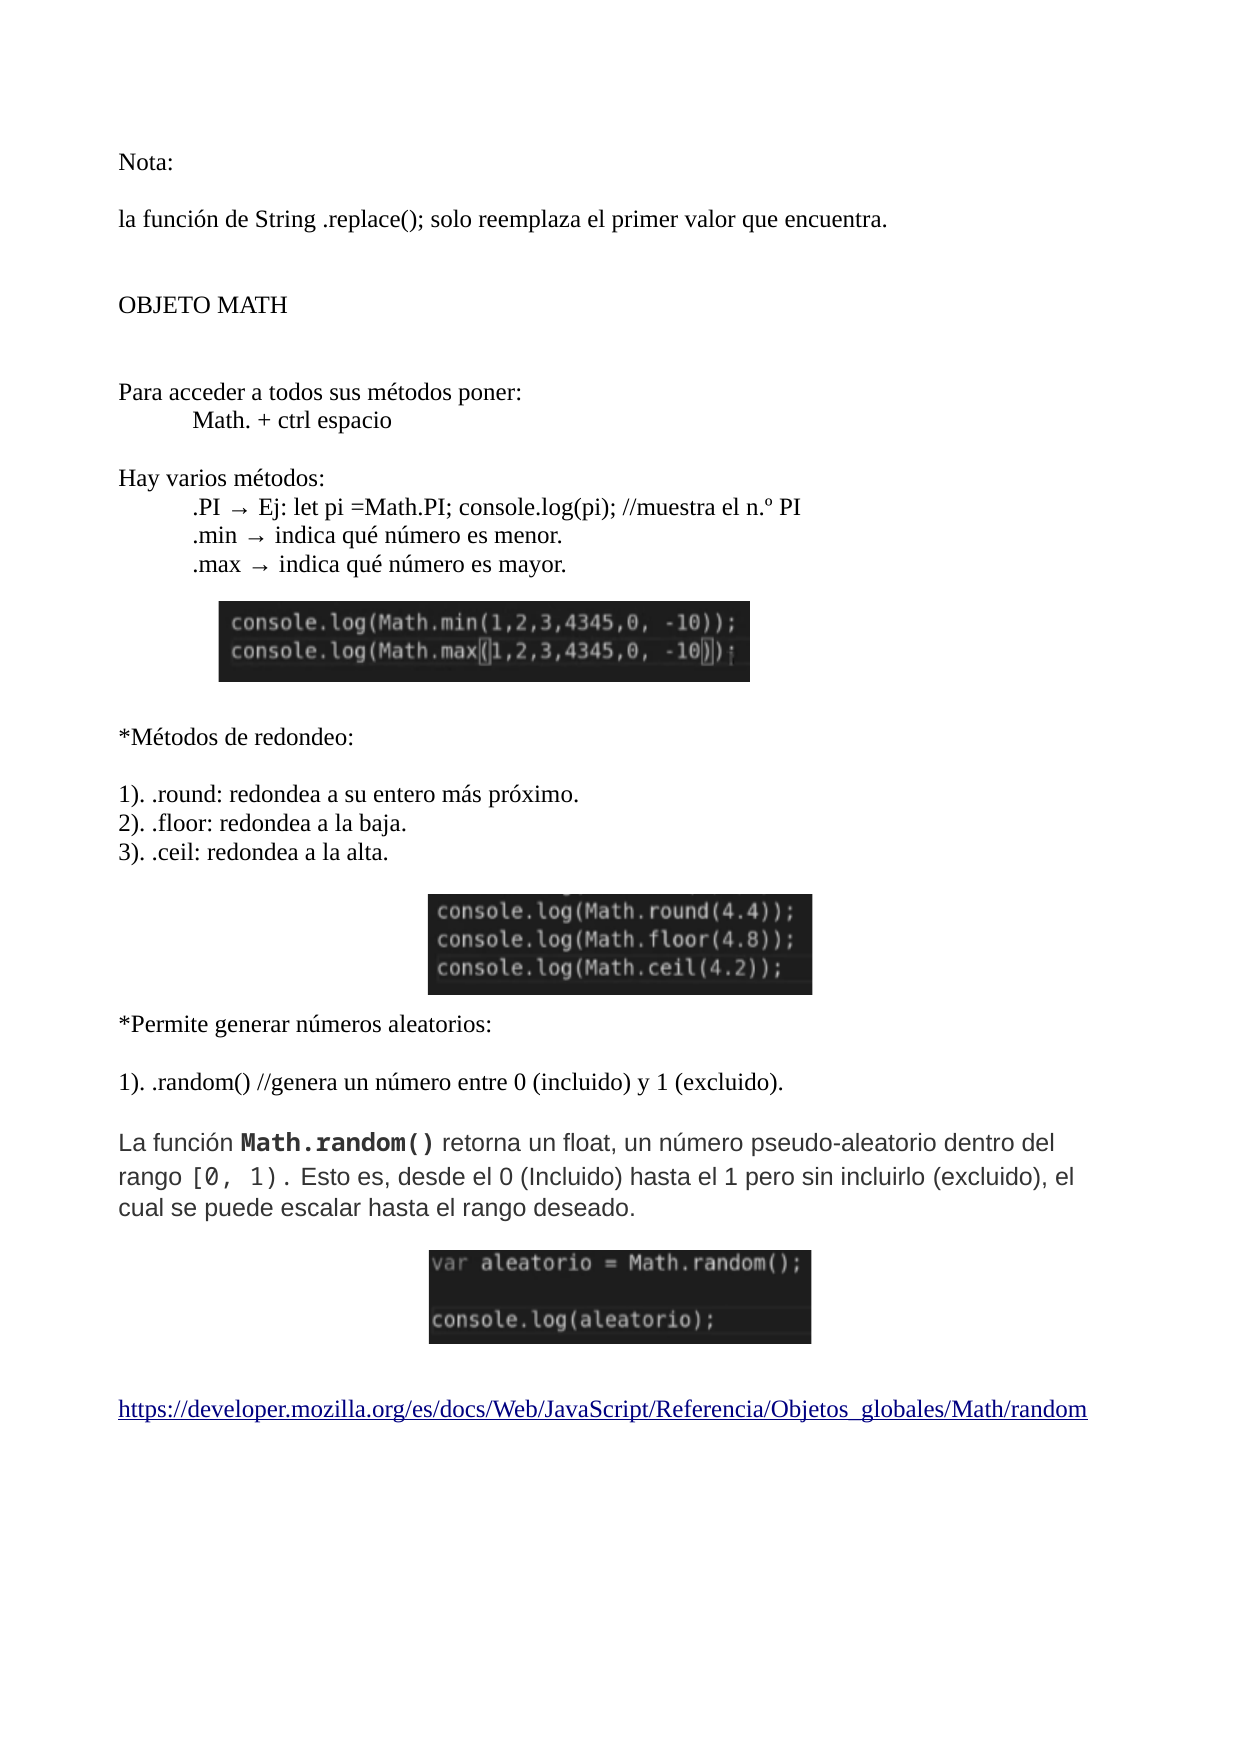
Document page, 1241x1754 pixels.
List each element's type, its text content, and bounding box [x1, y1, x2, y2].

text Math. + ctrl espacio [118, 406, 1122, 434]
text https://developer.mozilla.org/es/docs/Web/JavaScript/Referencia/Objetos_globales/Math/random [118, 1394, 1122, 1422]
text 1). .round: redondea a su entero más próximo. [118, 779, 1122, 808]
text La función Math.random() retorna un float, un número pseudo-aleatorio dentro del rango [0, 1). Esto es, desde el 0 (Incluido) hasta el 1 pero sin incluirlo (excluido), el cual se puede escalar hasta el rango deseado. [118, 1124, 1122, 1221]
text OBJETO MATH [118, 291, 1122, 319]
text .min → indica qué número es menor. [118, 521, 1122, 549]
text .max → indica qué número es mayor. [118, 549, 1122, 578]
text *Permite generar números aleatorios: [118, 1009, 1122, 1038]
picture [427, 894, 813, 995]
text 1). .random() //genera un número entre 0 (incluido) y 1 (excluido). [118, 1067, 1122, 1096]
text Para acceder a todos sus métodos poner: [118, 377, 1122, 406]
picture [428, 1250, 812, 1344]
text la función de String .replace(); solo reemplaza el primer valor que encuentra. [118, 204, 1122, 233]
text .PI → Ej: let pi =Math.PI; console.log(pi); //muestra el n.º PI [118, 492, 1122, 521]
text Hay varios métodos: [118, 463, 1122, 492]
text 2). .floor: redondea a la baja. [118, 808, 1122, 837]
text Nota: [118, 147, 1122, 176]
picture [218, 601, 750, 682]
text 3). .ceil: redondea a la alta. [118, 837, 1122, 866]
text *Métodos de redondeo: [118, 722, 1122, 751]
